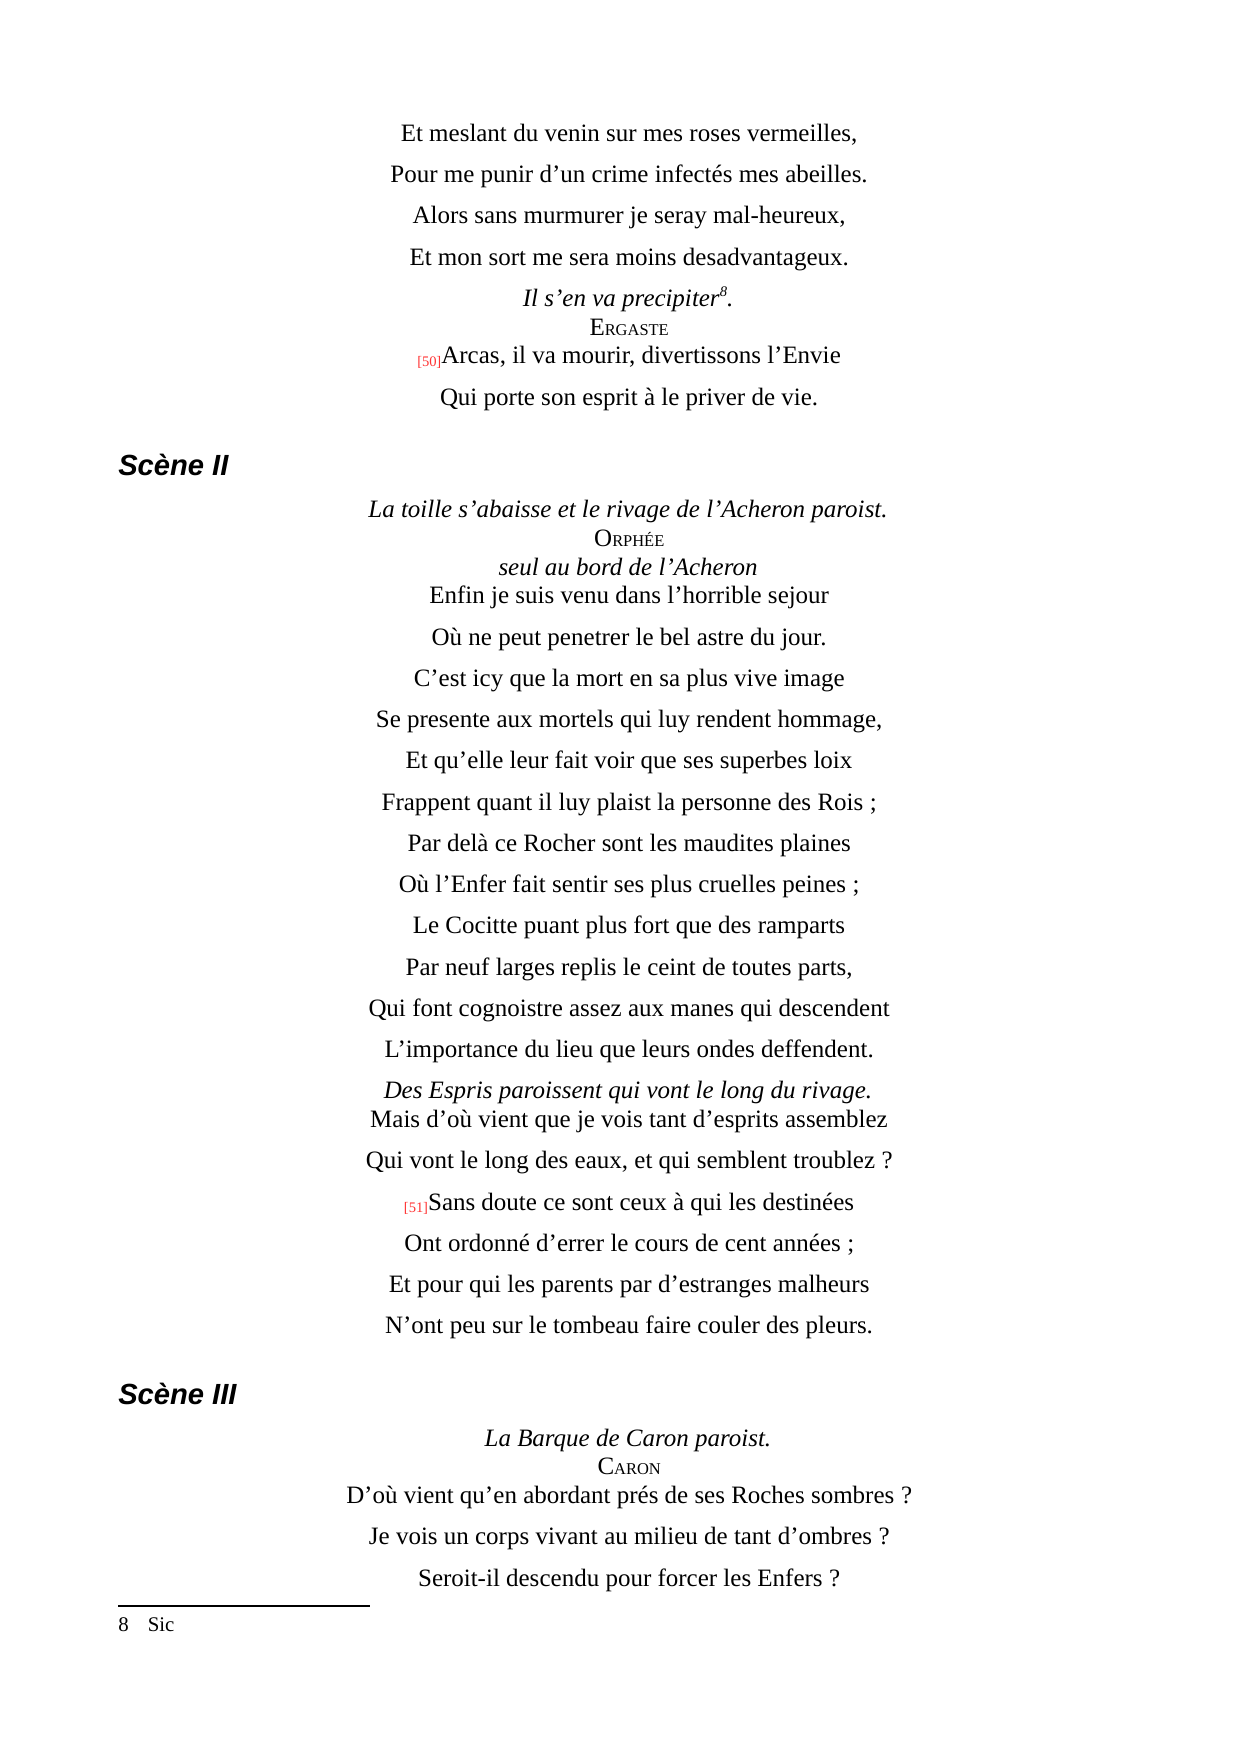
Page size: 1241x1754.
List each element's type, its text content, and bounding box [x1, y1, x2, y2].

text Seroit-il descendu pour forcer les Enfers ? [118, 1563, 1122, 1591]
text Où ne peut penetrer le bel astre du jour. [118, 622, 1122, 650]
text Pour me punir d’un crime infectés mes abeilles. [118, 159, 1122, 188]
subtitle Scène III [118, 1377, 1122, 1410]
text Caron [118, 1451, 1122, 1480]
text Alors sans murmurer je seray mal-heureux, [118, 201, 1122, 229]
text Il s’en va precipiter. [118, 283, 1122, 312]
text La Barque de Caron paroist. [118, 1423, 1122, 1451]
text D’où vient qu’en abordant prés de ses Roches sombres ? [118, 1480, 1122, 1509]
text Ont ordonné d’errer le cours de cent années ; [118, 1228, 1122, 1257]
text Ergaste [118, 312, 1122, 341]
text [50]Arcas, il va mourir, divertissons l’Envie [118, 341, 1122, 369]
text Le Cocitte puant plus fort que des ramparts [118, 910, 1122, 939]
text Qui font cognoistre assez aux manes qui descendent [118, 993, 1122, 1022]
text [51]Sans doute ce sont ceux à qui les destinées [118, 1187, 1122, 1215]
text Frappent quant il luy plaist la personne des Rois ; [118, 787, 1122, 815]
text C’est icy que la mort en sa plus vive image [118, 663, 1122, 692]
text La toille s’abaisse et le rivage de l’Acheron paroist. [118, 494, 1122, 523]
text Qui porte son esprit à le priver de vie. [118, 382, 1122, 411]
text Je vois un corps vivant au milieu de tant d’ombres ? [118, 1521, 1122, 1550]
text Qui vont le long des eaux, et qui semblent troublez ? [118, 1145, 1122, 1174]
text Et meslant du venin sur mes roses vermeilles, [118, 118, 1122, 147]
text seul au bord de l’Acheron [118, 552, 1122, 580]
text Et mon sort me sera moins desadvantageux. [118, 242, 1122, 271]
text Orphée [118, 523, 1122, 552]
text Enfin je suis venu dans l’horrible sejour [118, 580, 1122, 609]
text Et qu’elle leur fait voir que ses superbes loix [118, 745, 1122, 774]
text Où l’Enfer fait sentir ses plus cruelles peines ; [118, 869, 1122, 898]
text Sic [118, 1612, 1122, 1636]
text N’ont peu sur le tombeau faire couler des pleurs. [118, 1310, 1122, 1339]
text Par delà ce Rocher sont les maudites plaines [118, 828, 1122, 857]
text Et pour qui les parents par d’estranges malheurs [118, 1269, 1122, 1298]
text Mais d’où vient que je vois tant d’esprits assemblez [118, 1104, 1122, 1133]
text Se presente aux mortels qui luy rendent hommage, [118, 704, 1122, 733]
text L’importance du lieu que leurs ondes deffendent. [118, 1034, 1122, 1063]
text Par neuf larges replis le ceint de toutes parts, [118, 952, 1122, 980]
text Des Espris paroissent qui vont le long du rivage. [118, 1075, 1122, 1104]
subtitle Scène II [118, 448, 1122, 482]
